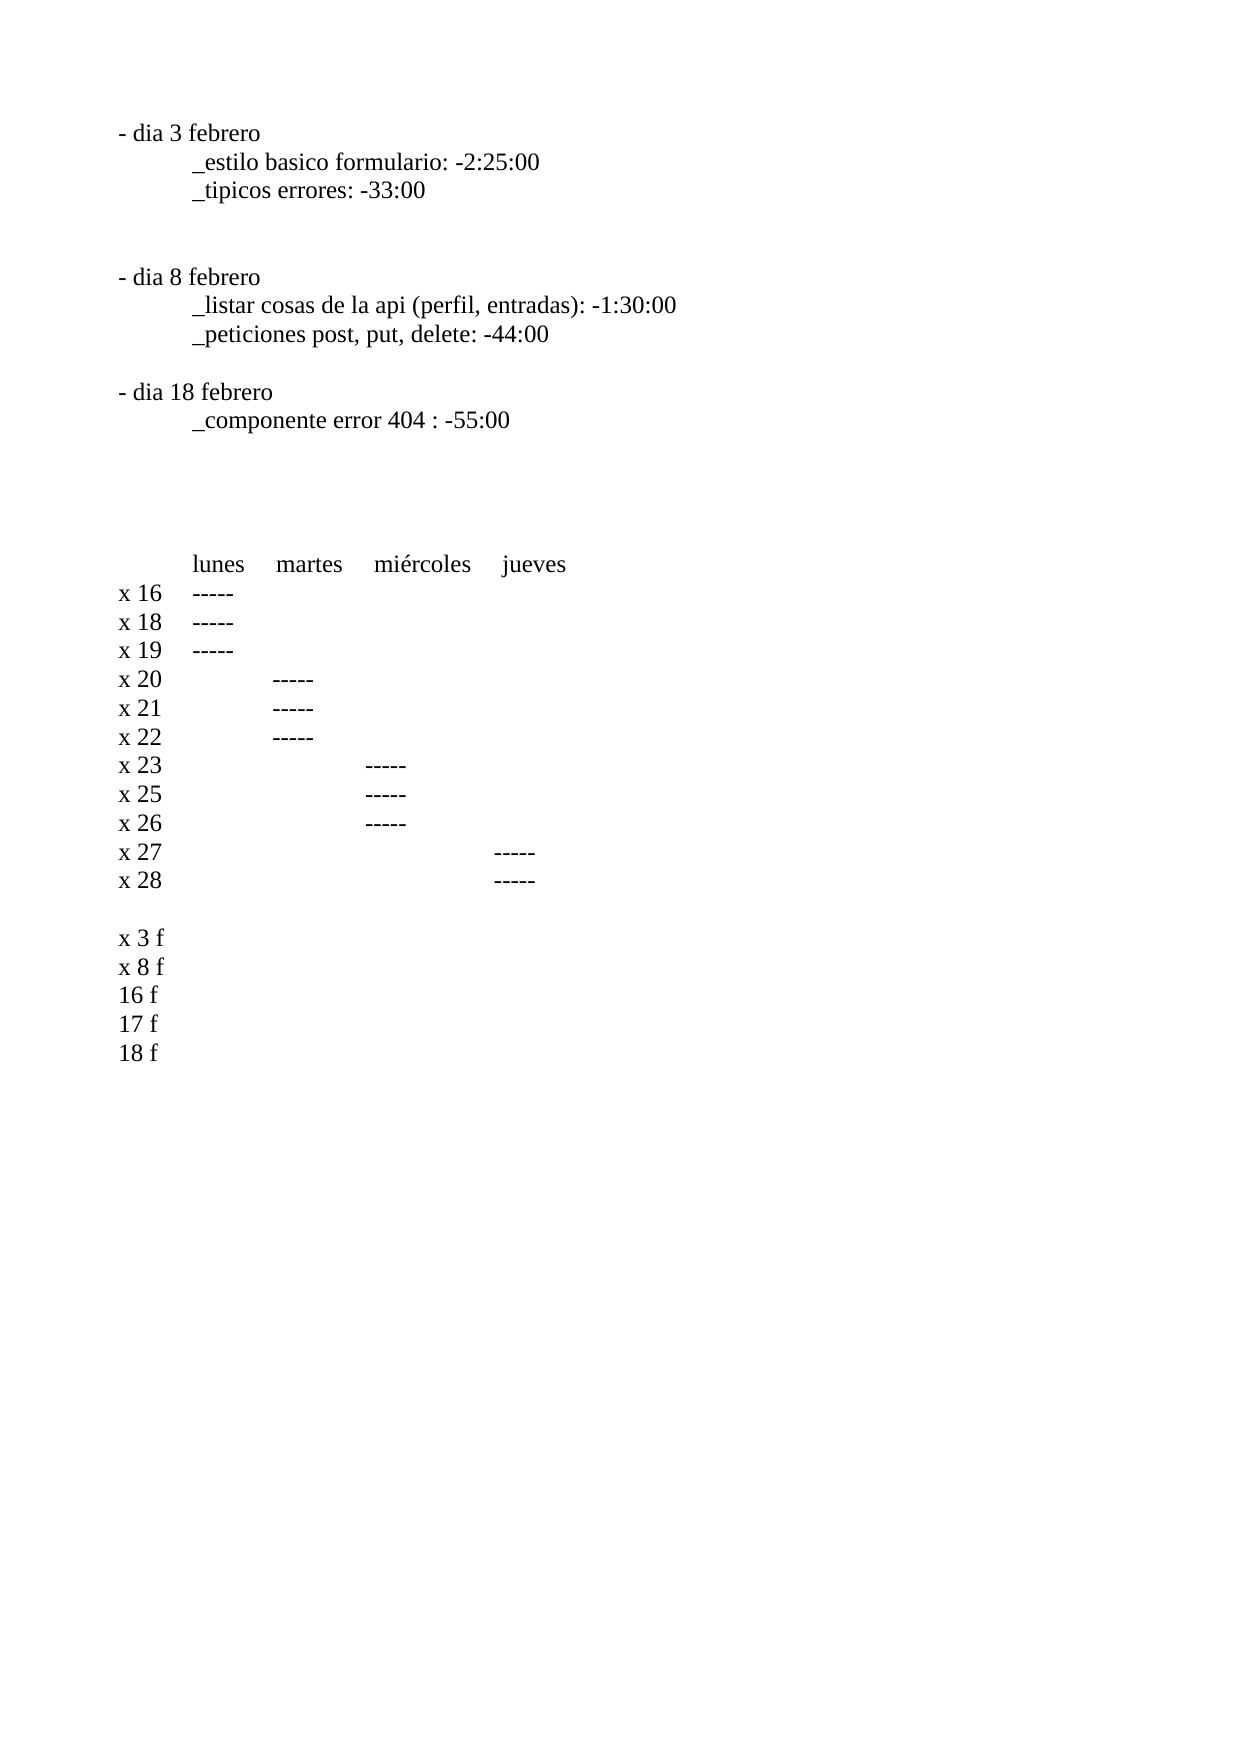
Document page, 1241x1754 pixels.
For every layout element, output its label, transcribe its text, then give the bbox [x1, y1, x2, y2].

text x 20 ----- [118, 664, 1122, 693]
text x 3 f [118, 923, 1122, 952]
text _componente error 404 : -55:00 [118, 406, 1122, 434]
text 18 f [118, 1038, 1122, 1067]
text x 28 ----- [118, 866, 1122, 894]
text x 16 ----- [118, 578, 1122, 607]
text x 19 ----- [118, 636, 1122, 664]
text 16 f [118, 981, 1122, 1009]
text x 26 ----- [118, 808, 1122, 837]
text 17 f [118, 1009, 1122, 1038]
text x 18 ----- [118, 607, 1122, 636]
text _tipicos errores: -33:00 [118, 176, 1122, 204]
text _estilo basico formulario: -2:25:00 [118, 147, 1122, 176]
text - dia 18 febrero [118, 377, 1122, 406]
text x 21 ----- [118, 693, 1122, 722]
text x 25 ----- [118, 779, 1122, 808]
text - dia 8 febrero [118, 262, 1122, 291]
text _peticiones post, put, delete: -44:00 [118, 319, 1122, 348]
text x 27 ----- [118, 837, 1122, 866]
text x 8 f [118, 952, 1122, 981]
text - dia 3 febrero [118, 118, 1122, 147]
text x 22 ----- [118, 722, 1122, 751]
text x 23 ----- [118, 751, 1122, 779]
text _listar cosas de la api (perfil, entradas): -1:30:00 [118, 291, 1122, 319]
text lunes martes miércoles jueves [118, 549, 1122, 578]
